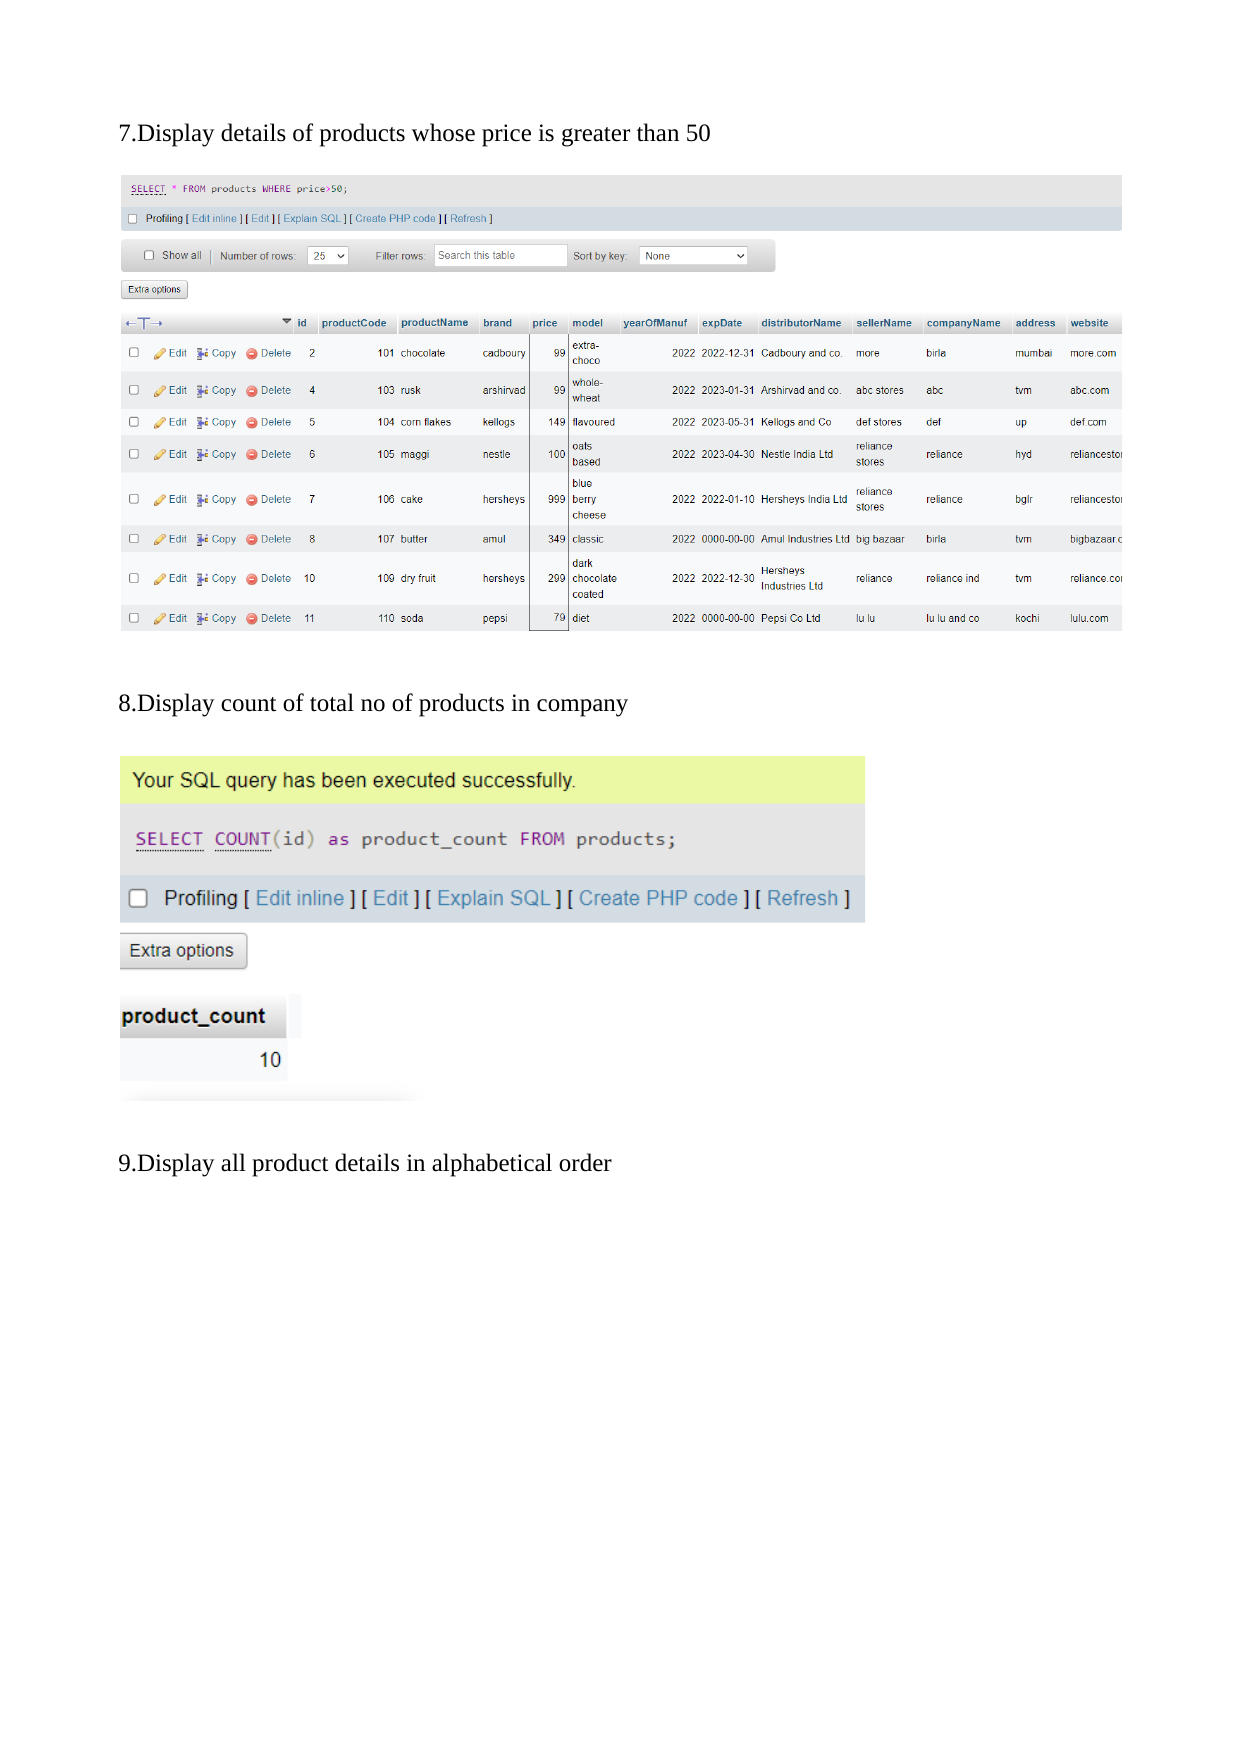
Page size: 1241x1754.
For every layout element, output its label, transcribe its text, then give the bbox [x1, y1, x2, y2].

text 7.Display details of products whose price is greater than 50 [118, 118, 1122, 147]
picture [120, 756, 865, 1101]
text 9.Display all product details in alphabetical order [118, 1148, 1122, 1177]
picture [118, 175, 1123, 631]
text 8.Display count of total no of products in company [118, 688, 1122, 717]
